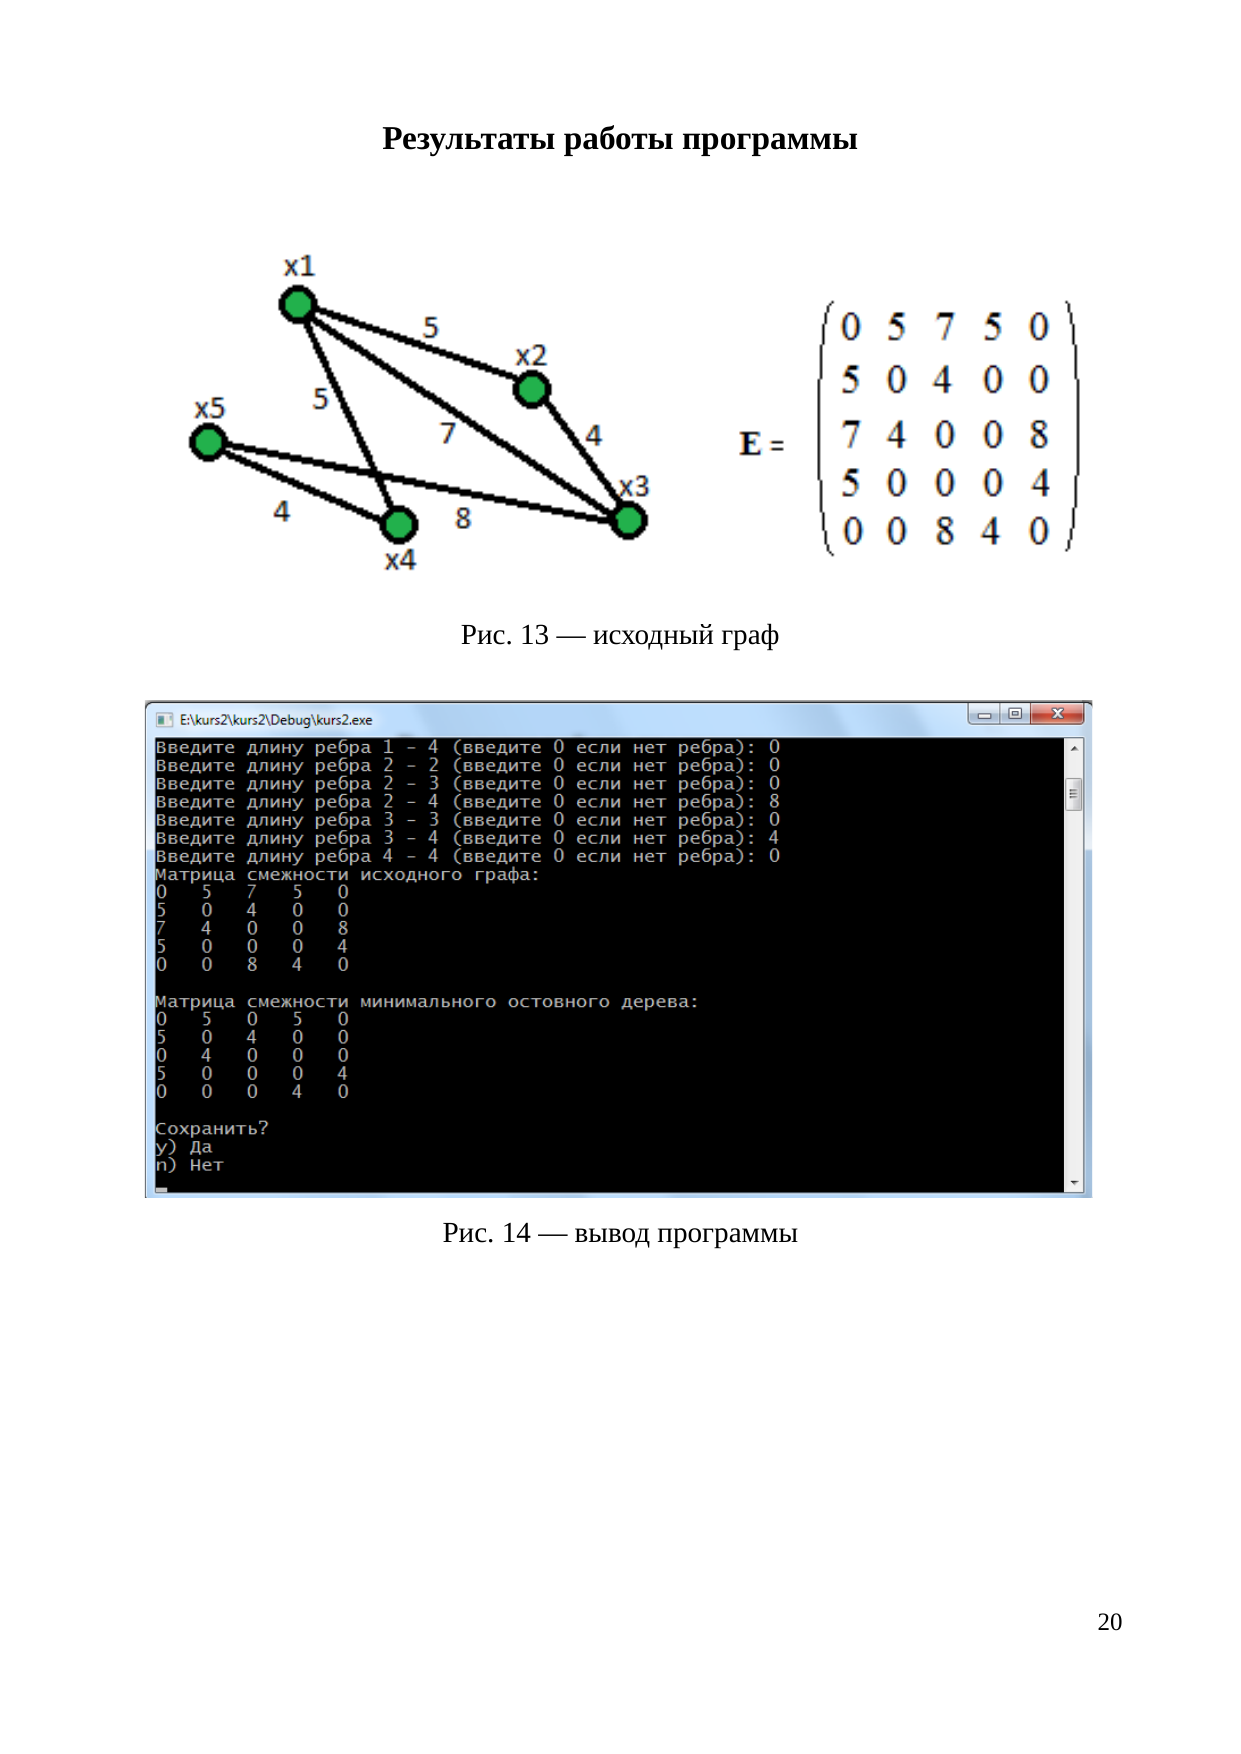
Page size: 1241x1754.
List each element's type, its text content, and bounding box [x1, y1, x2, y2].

picture [176, 242, 1089, 591]
subtitle Результаты работы программы [118, 118, 1122, 156]
text Рис. 13 — исходный граф [118, 617, 1122, 651]
text Рис. 14 — вывод программы [118, 679, 1122, 1248]
picture [144, 700, 1093, 1198]
